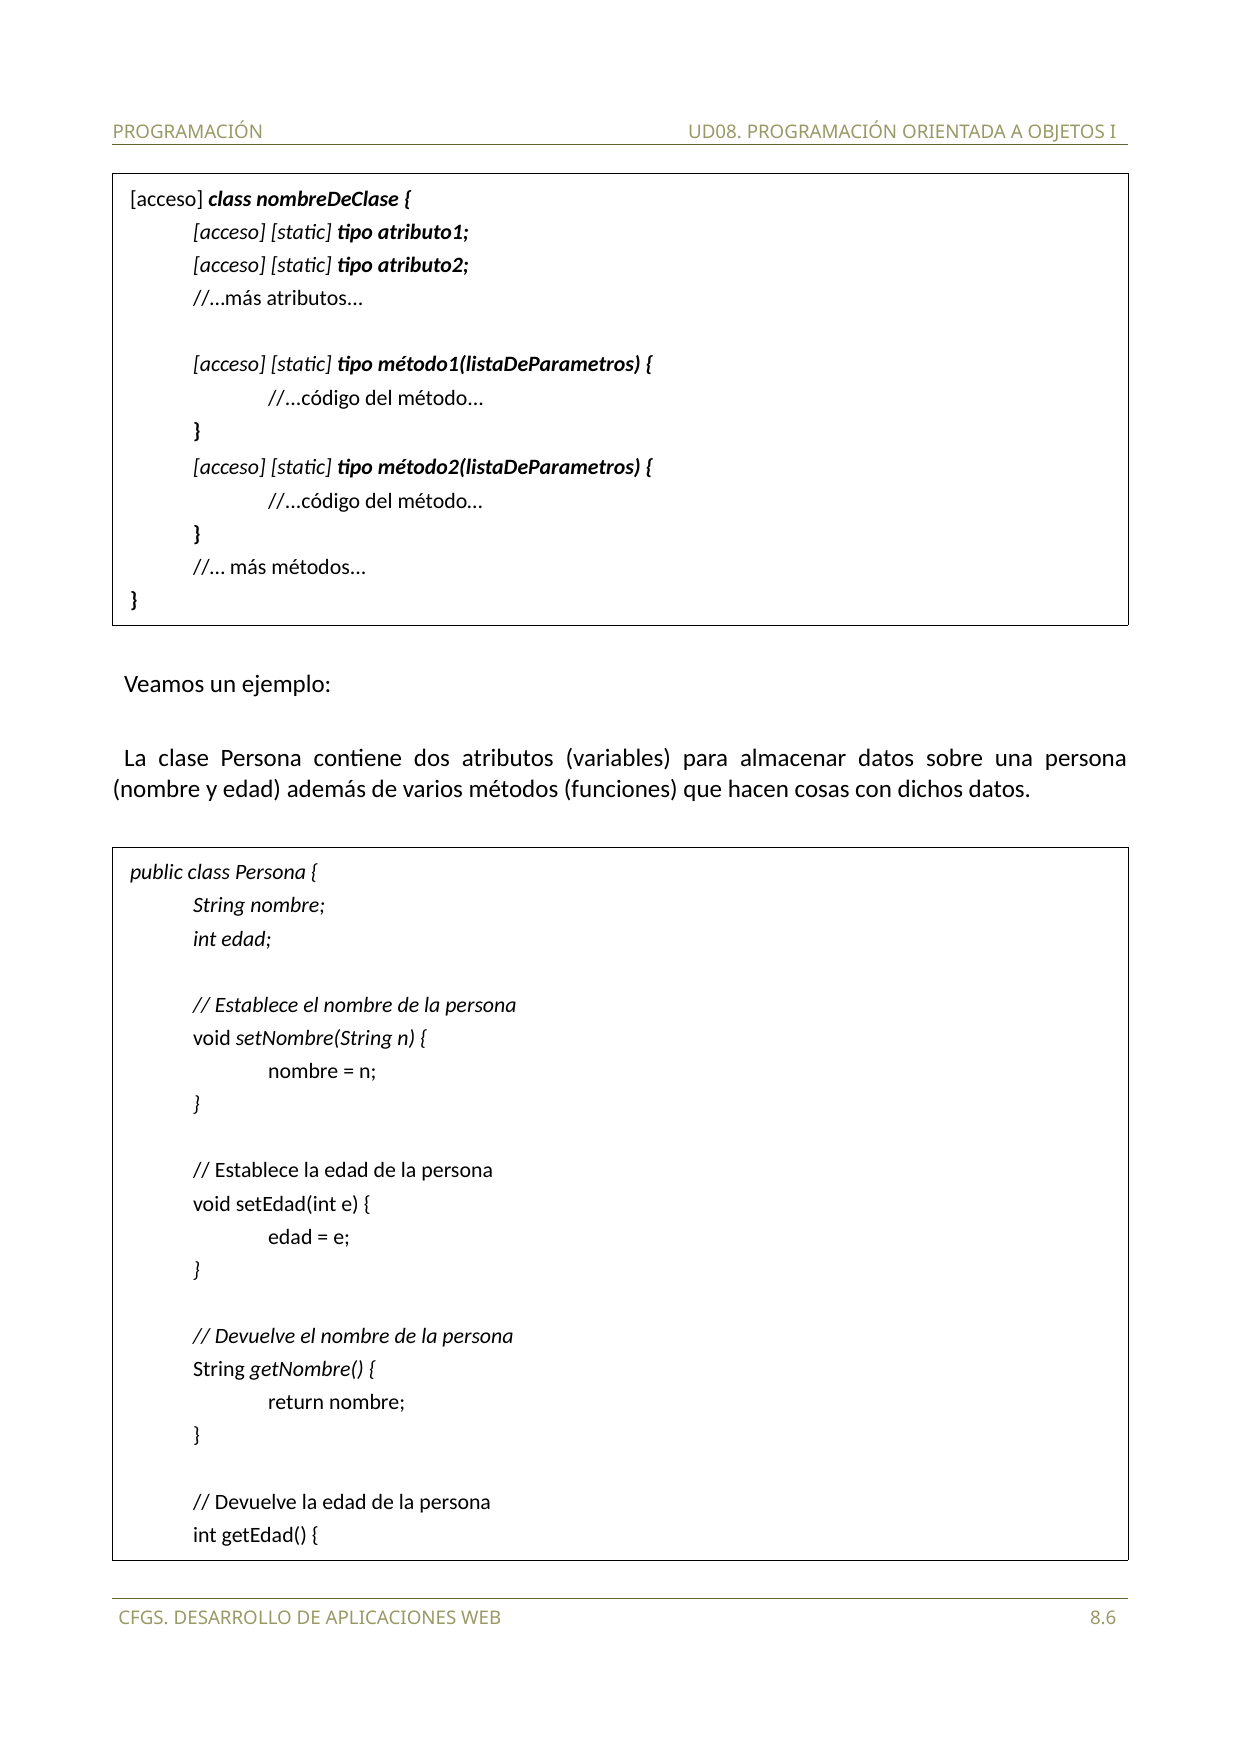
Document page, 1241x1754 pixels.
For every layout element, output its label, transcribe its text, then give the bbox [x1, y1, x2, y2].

text Veamos un ejemplo: [112, 668, 1128, 699]
text La clase Persona contiene dos atributos (variables) para almacenar datos sobre una persona (nombre y edad) además de varios métodos (funciones) que hacen cosas con dichos datos. [112, 742, 1128, 803]
table_header public class Persona { String nombre; int edad; // Establece el nombre de la persona void setNombre(String n) { nombre = n; } // Establece la edad de la persona void setEdad(int e) { edad = e; } // Devuelve el nombre de la persona String getNombre() { return nombre; } // Devuelve la edad de la persona int getEdad() { [113, 848, 1128, 1560]
table_header [acceso] class nombreDeClase { [acceso] [static] tipo atributo1; [acceso] [static] tipo atributo2; //…más atributos... [acceso] [static] tipo método1(listaDeParametros) { //...código del método... } [acceso] [static] tipo método2(listaDeParametros) { //...código del método… } //… más métodos... } [113, 174, 1128, 625]
